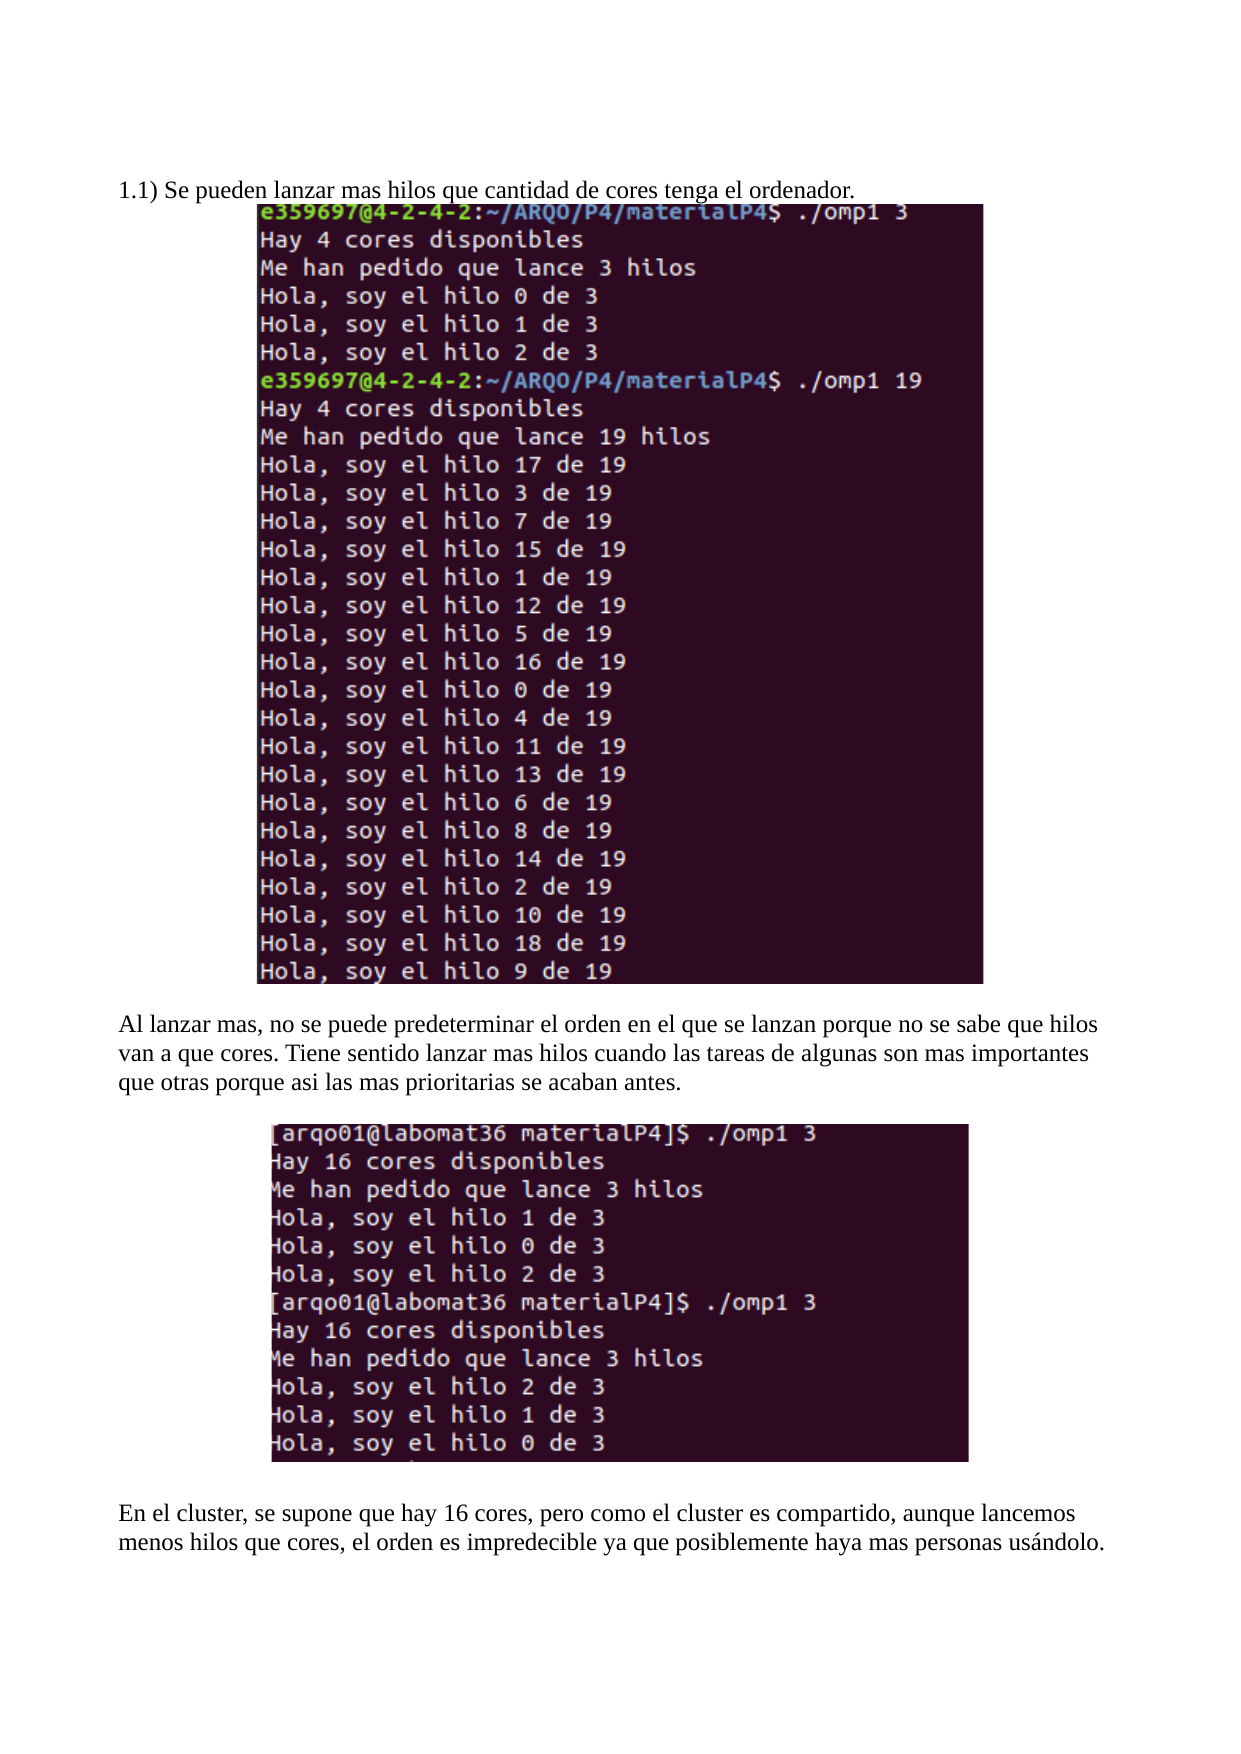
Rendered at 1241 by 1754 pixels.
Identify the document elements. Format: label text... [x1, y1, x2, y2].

picture [271, 1124, 969, 1462]
text En el cluster, se supone que hay 16 cores, pero como el cluster es compartido, aunque lancemos menos hilos que cores, el orden es impredecible ya que posiblemente haya mas personas usándolo. [118, 1498, 1122, 1556]
text Al lanzar mas, no se puede predeterminar el orden en el que se lanzan porque no se sabe que hilos van a que cores. Tiene sentido lanzar mas hilos cuando las tareas de algunas son mas importantes que otras porque asi las mas prioritarias se acaban antes. [118, 1009, 1122, 1096]
picture [256, 204, 984, 984]
text 1.1) Se pueden lanzar mas hilos que cantidad de cores tenga el ordenador. [118, 176, 1122, 204]
